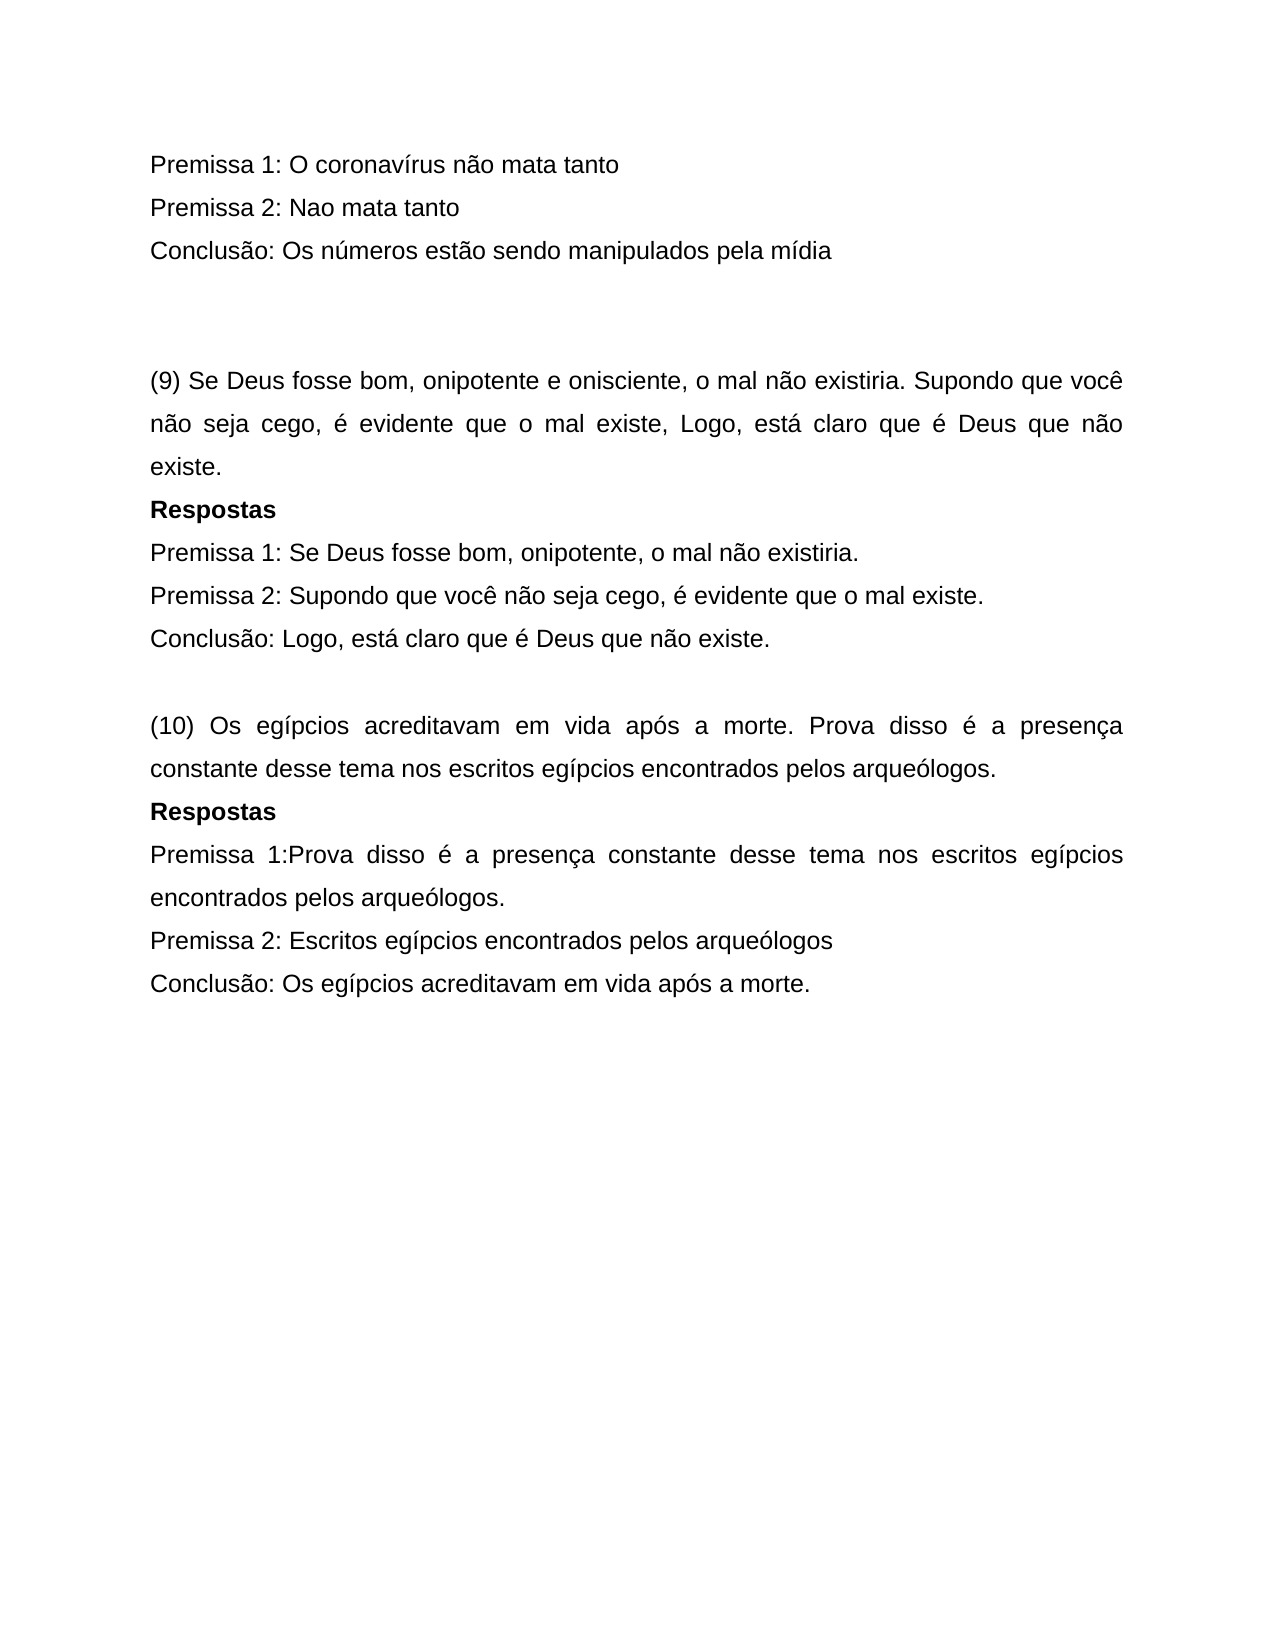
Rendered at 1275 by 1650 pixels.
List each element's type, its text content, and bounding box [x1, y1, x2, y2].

text Premissa 2: Supondo que você não seja cego, é evidente que o mal existe. [150, 581, 1125, 610]
text (10) Os egípcios acreditavam em vida após a morte. Prova disso é a presença constante desse tema nos escritos egípcios encontrados pelos arqueólogos. [150, 711, 1125, 782]
text Premissa 2: Escritos egípcios encontrados pelos arqueólogos [150, 926, 1125, 955]
text Respostas [150, 495, 1125, 524]
text Premissa 1: Se Deus fosse bom, onipotente, o mal não existiria. [150, 538, 1125, 567]
text Premissa 2: Nao mata tanto [150, 193, 1125, 222]
text Respostas [150, 797, 1125, 826]
text Premissa 1: O coronavírus não mata tanto [150, 150, 1125, 179]
text Premissa 1:Prova disso é a presença constante desse tema nos escritos egípcios encontrados pelos arqueólogos. [150, 840, 1125, 912]
text Conclusão: Logo, está claro que é Deus que não existe. [150, 624, 1125, 653]
text Conclusão: Os egípcios acreditavam em vida após a morte. [150, 969, 1125, 998]
text Conclusão: Os números estão sendo manipulados pela mídia [150, 236, 1125, 265]
text (9) Se Deus fosse bom, onipotente e onisciente, o mal não existiria. Supondo que você não seja cego, é evidente que o mal existe, Logo, está claro que é Deus que não existe. [150, 366, 1125, 481]
